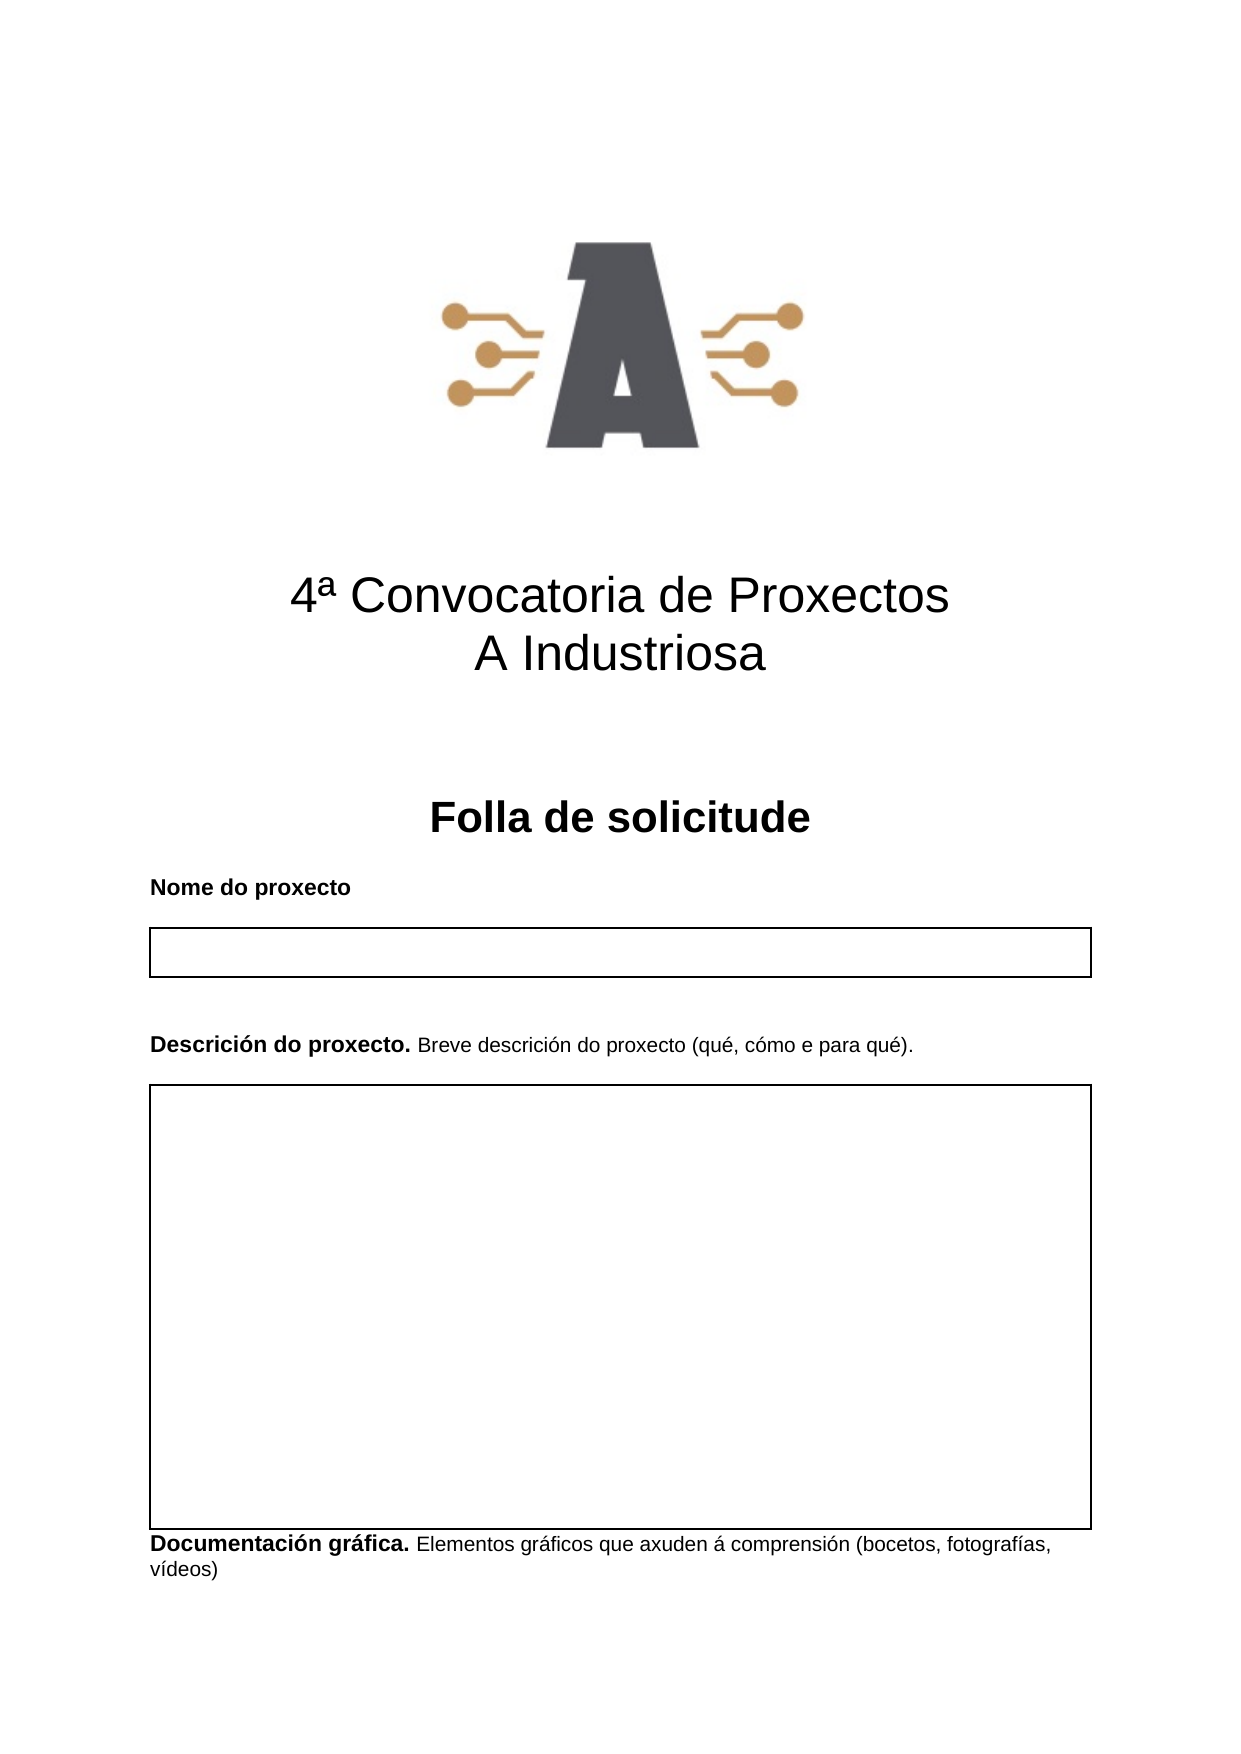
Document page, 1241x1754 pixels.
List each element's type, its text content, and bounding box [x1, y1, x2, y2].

table_header [151, 1086, 1090, 1528]
text Nome do proxecto [150, 874, 1090, 900]
text Documentación gráfica. Elementos gráficos que axuden á comprensión (bocetos, fotografías, vídeos) [150, 1530, 1090, 1580]
text 4ª Convocatoria de Proxectos [150, 566, 1090, 623]
title Folla de solicitude [150, 791, 1090, 841]
table_header [151, 929, 1090, 976]
text A Industriosa [150, 623, 1090, 681]
text Descrición do proxecto. Breve descrición do proxecto (qué, cómo e para qué). [150, 1031, 1090, 1057]
picture [380, 180, 860, 509]
